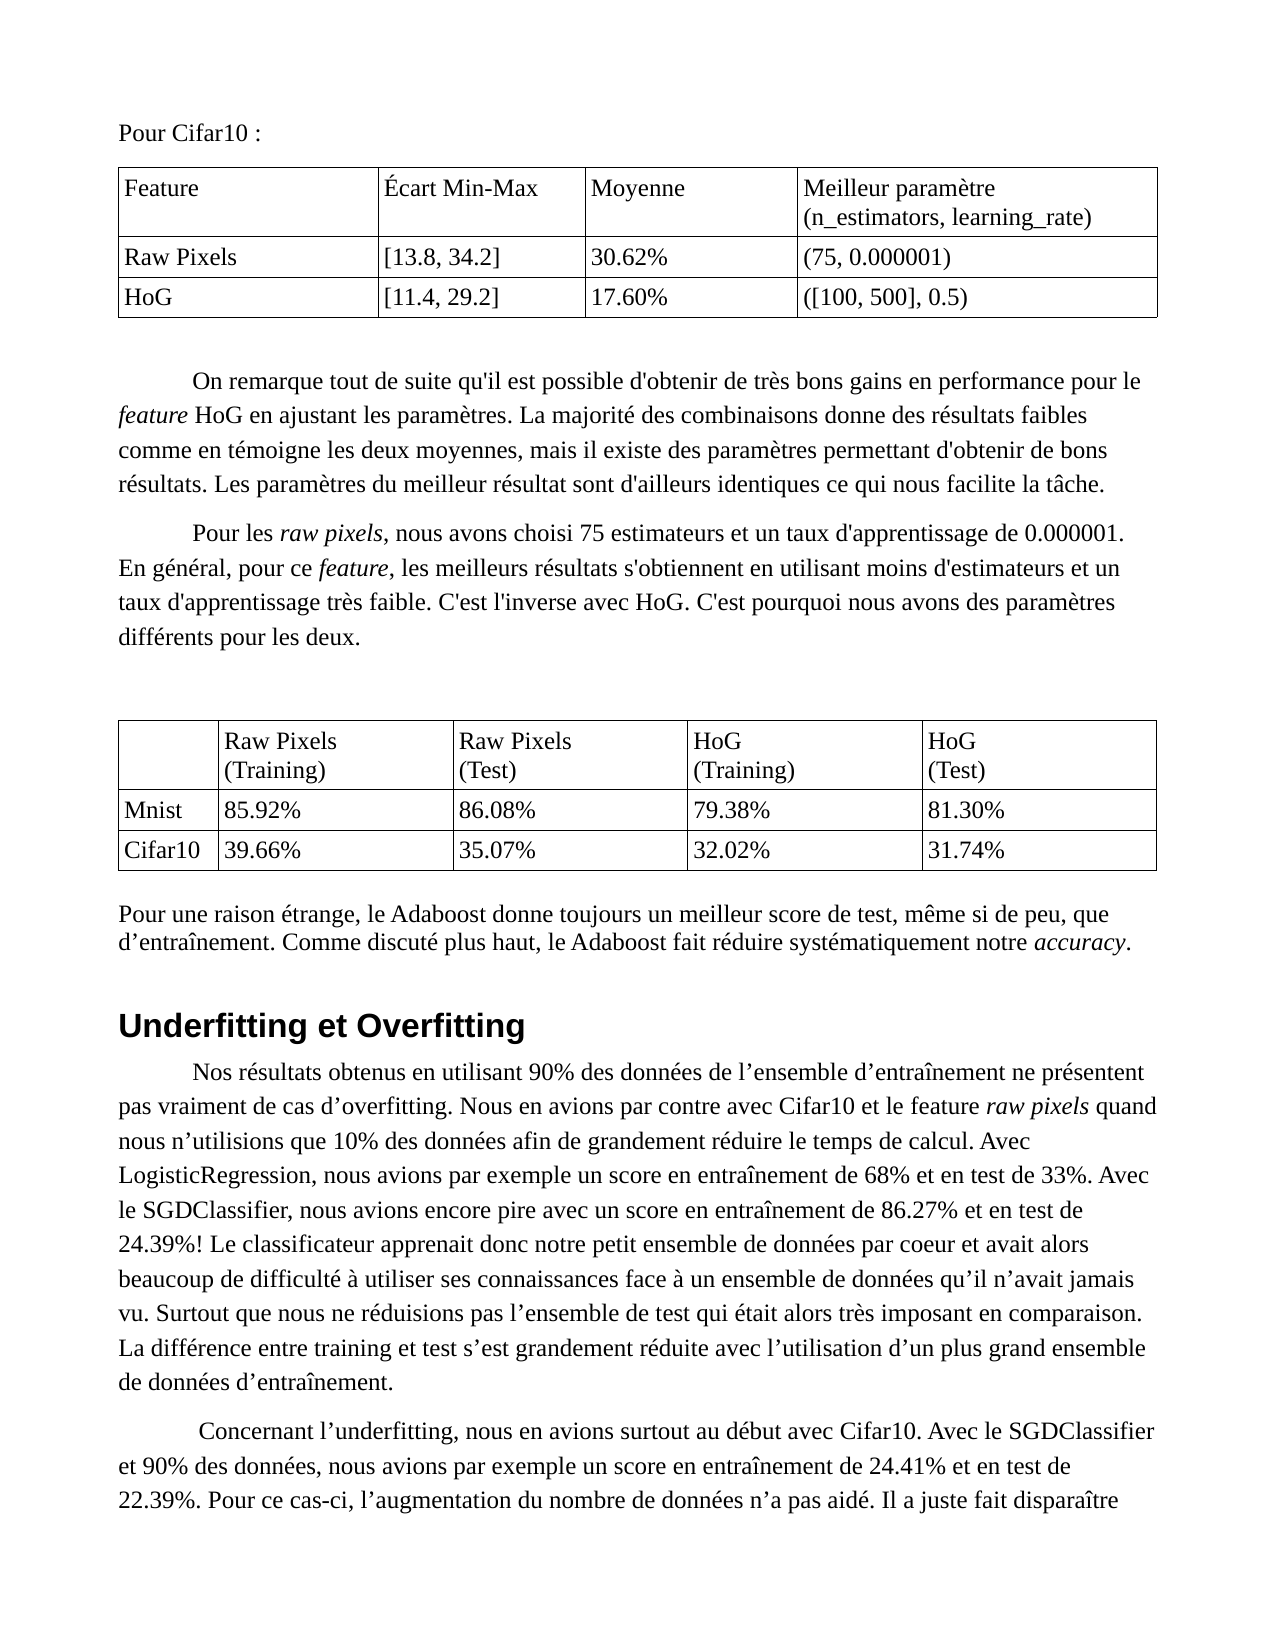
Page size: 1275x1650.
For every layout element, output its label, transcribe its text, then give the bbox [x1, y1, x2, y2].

table_cell 86.08% [454, 790, 687, 829]
table_cell 31.74% [923, 831, 1156, 870]
table_cell 85.92% [219, 790, 453, 829]
table_cell 30.62% [586, 237, 797, 277]
table_header Écart Min-Max [379, 168, 585, 236]
text Concernant l’underfitting, nous en avions surtout au début avec Cifar10. Avec le SGDClassifier et 90% des données, nous avions par exemple un score en entraînement de 24.41% et en test de 22.39%. Pour ce cas-ci, l’augmentation du nombre de données n’a pas aidé. Il a juste fait disparaître [118, 1416, 1157, 1514]
table_header Moyenne [586, 168, 797, 236]
table_cell 32.02% [688, 831, 922, 870]
table_cell 17.60% [586, 278, 797, 317]
table_cell ([100, 500], 0.5) [798, 278, 1157, 317]
table_cell 35.07% [454, 831, 687, 870]
table_cell 81.30% [923, 790, 1156, 829]
subtitle Underfitting et Overfitting [118, 1006, 1157, 1044]
table_header [119, 721, 218, 789]
text Nos résultats obtenus en utilisant 90% des données de l’ensemble d’entraînement ne présentent pas vraiment de cas d’overfitting. Nous en avions par contre avec Cifar10 et le feature raw pixels quand nous n’utilisions que 10% des données afin de grandement réduire le temps de calcul. Avec LogisticRegression, nous avions par exemple un score en entraînement de 68% et en test de 33%. Avec le SGDClassifier, nous avions encore pire avec un score en entraînement de 86.27% et en test de 24.39%! Le classificateur apprenait donc notre petit ensemble de données par coeur et avait alors beaucoup de difficulté à utiliser ses connaissances face à un ensemble de données qu’il n’avait jamais vu. Surtout que nous ne réduisions pas l’ensemble de test qui était alors très imposant en comparaison. La différence entre training et test s’est grandement réduite avec l’utilisation d’un plus grand ensemble de données d’entraînement. [118, 1057, 1157, 1396]
table_cell Raw Pixels [119, 237, 378, 277]
text Pour Cifar10 : [118, 118, 1157, 147]
table_cell (75, 0.000001) [798, 237, 1157, 277]
text Pour les raw pixels, nous avons choisi 75 estimateurs et un taux d'apprentissage de 0.000001. En général, pour ce feature, les meilleurs résultats s'obtiennent en utilisant moins d'estimateurs et un taux d'apprentissage très faible. C'est l'inverse avec HoG. C'est pourquoi nous avons des paramètres différents pour les deux. [118, 518, 1157, 651]
table_cell Cifar10 [119, 831, 218, 870]
table_header HoG (Training) [688, 721, 922, 789]
text Pour une raison étrange, le Adaboost donne toujours un meilleur score de test, même si de peu, que d’entraînement. Comme discuté plus haut, le Adaboost fait réduire systématiquement notre accuracy. [118, 899, 1157, 956]
table_cell 39.66% [219, 831, 453, 870]
table_cell HoG [119, 278, 378, 317]
table_cell [11.4, 29.2] [379, 278, 585, 317]
table_cell Mnist [119, 790, 218, 829]
table_header Feature [119, 168, 378, 236]
table_header Raw Pixels (Test) [454, 721, 687, 789]
table_header HoG (Test) [923, 721, 1156, 789]
text On remarque tout de suite qu'il est possible d'obtenir de très bons gains en performance pour le feature HoG en ajustant les paramètres. La majorité des combinaisons donne des résultats faibles comme en témoigne les deux moyennes, mais il existe des paramètres permettant d'obtenir de bons résultats. Les paramètres du meilleur résultat sont d'ailleurs identiques ce qui nous facilite la tâche. [118, 366, 1157, 498]
table_cell 79.38% [688, 790, 922, 829]
table_header Meilleur paramètre (n_estimators, learning_rate) [798, 168, 1157, 236]
table_header Raw Pixels (Training) [219, 721, 453, 789]
table_cell [13.8, 34.2] [379, 237, 585, 277]
